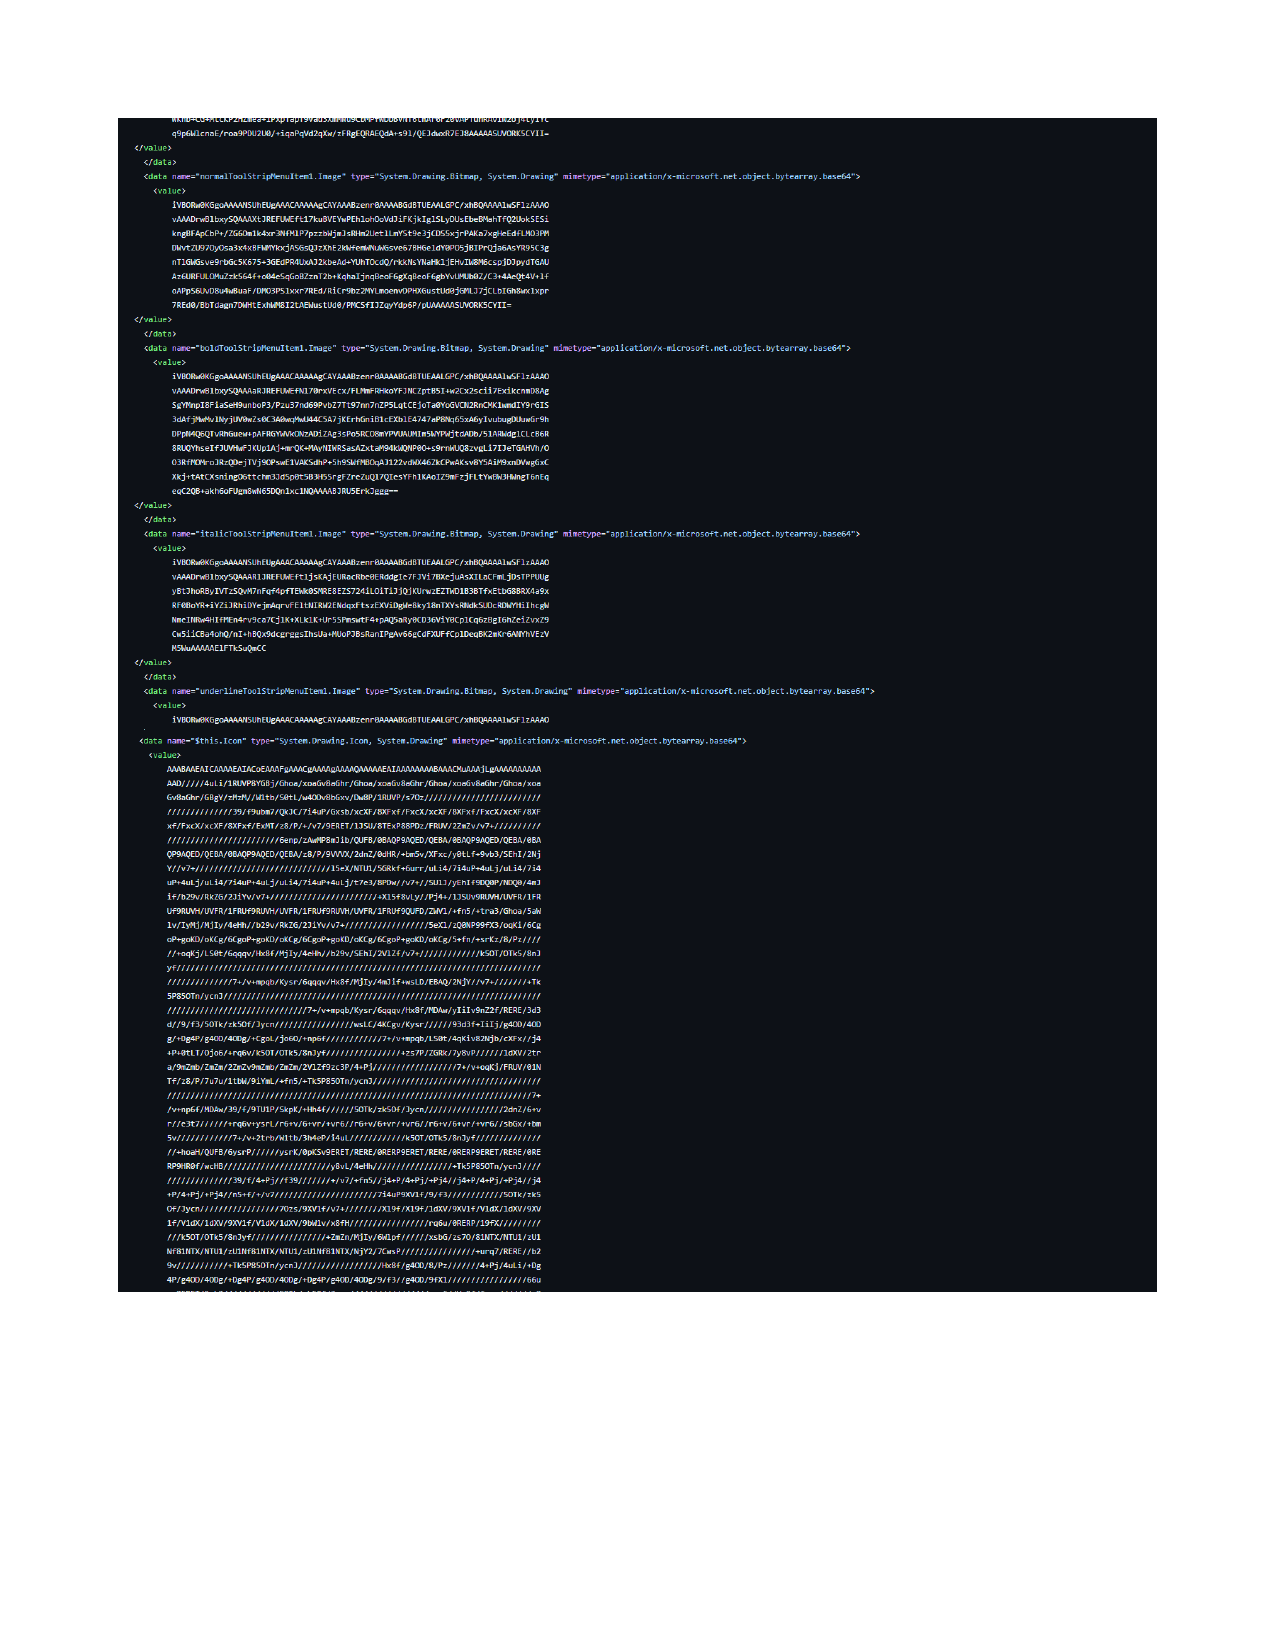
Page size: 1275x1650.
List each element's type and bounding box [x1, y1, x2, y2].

picture [118, 118, 1157, 1292]
